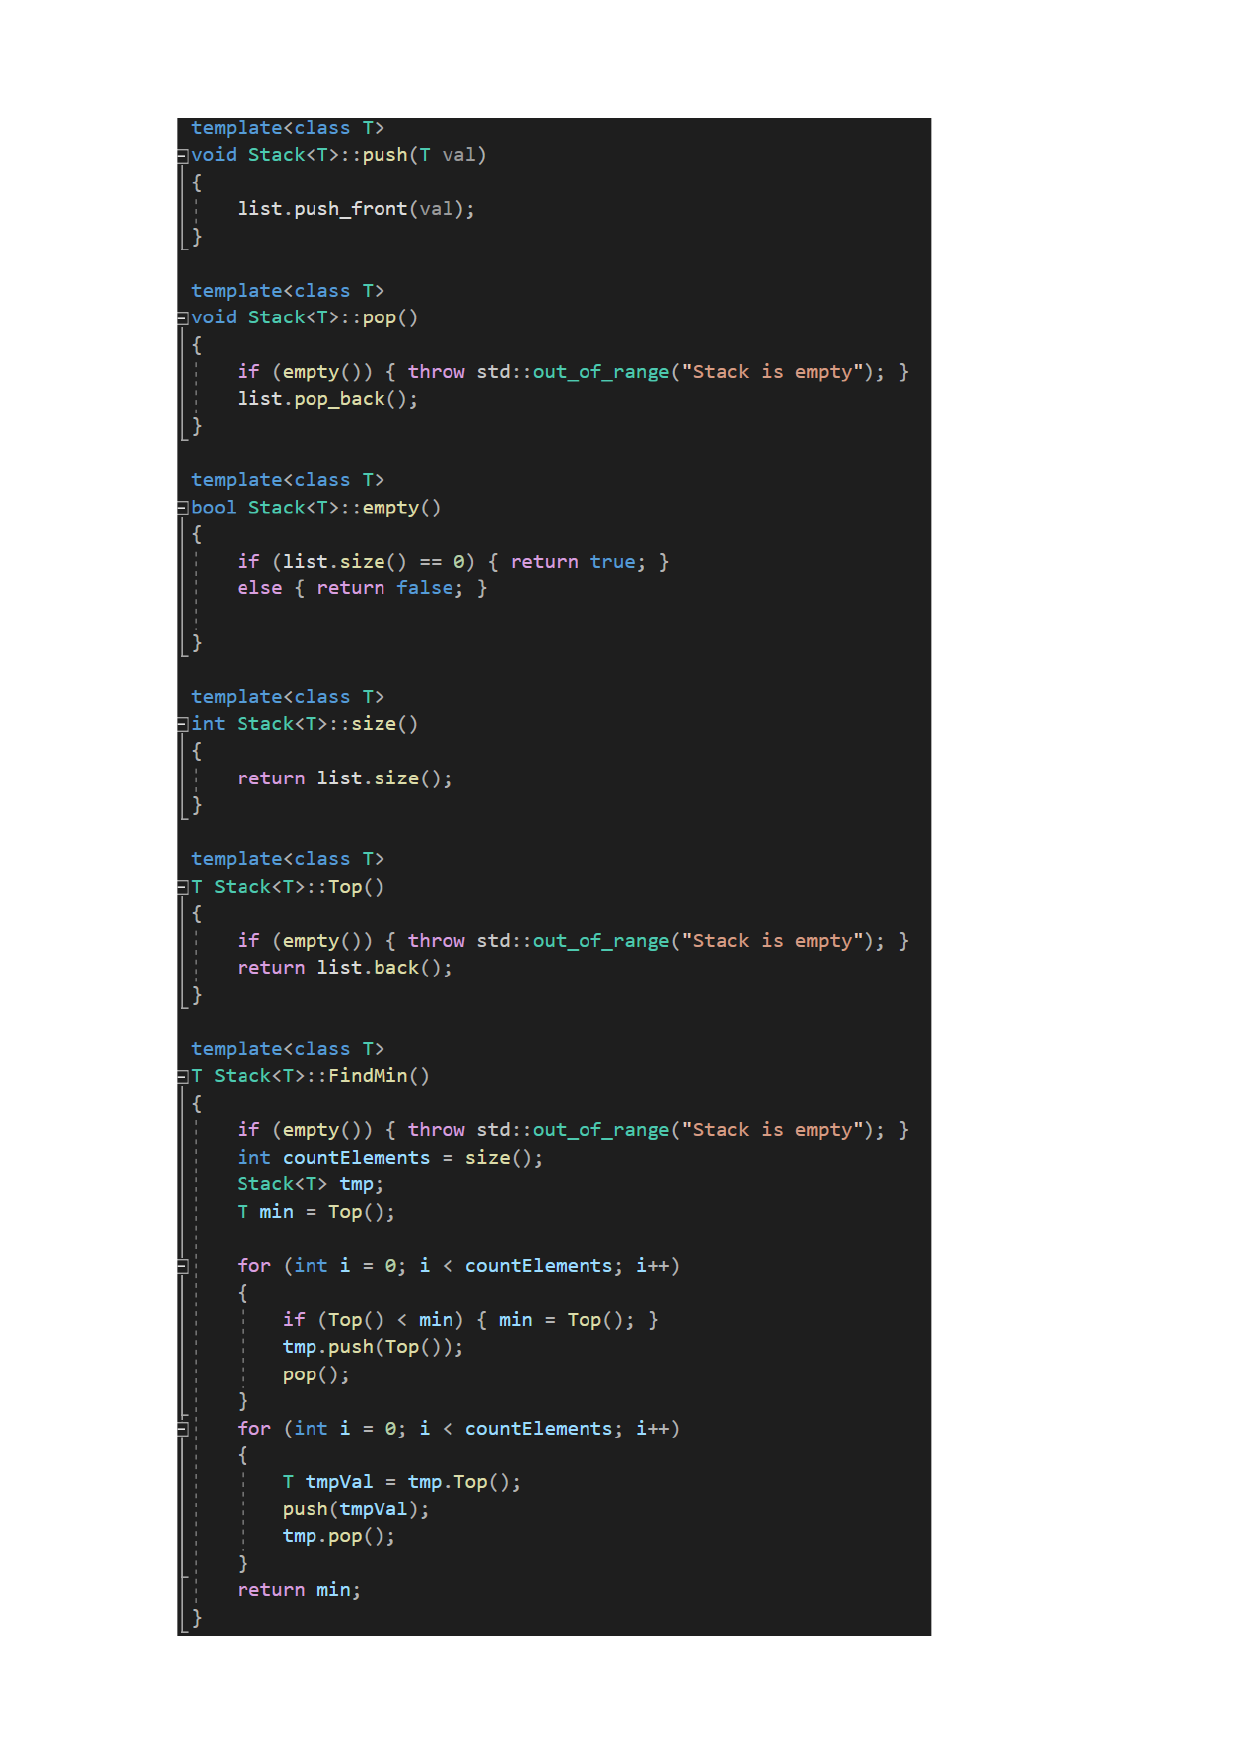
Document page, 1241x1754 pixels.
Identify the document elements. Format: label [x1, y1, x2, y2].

picture [177, 118, 932, 1636]
